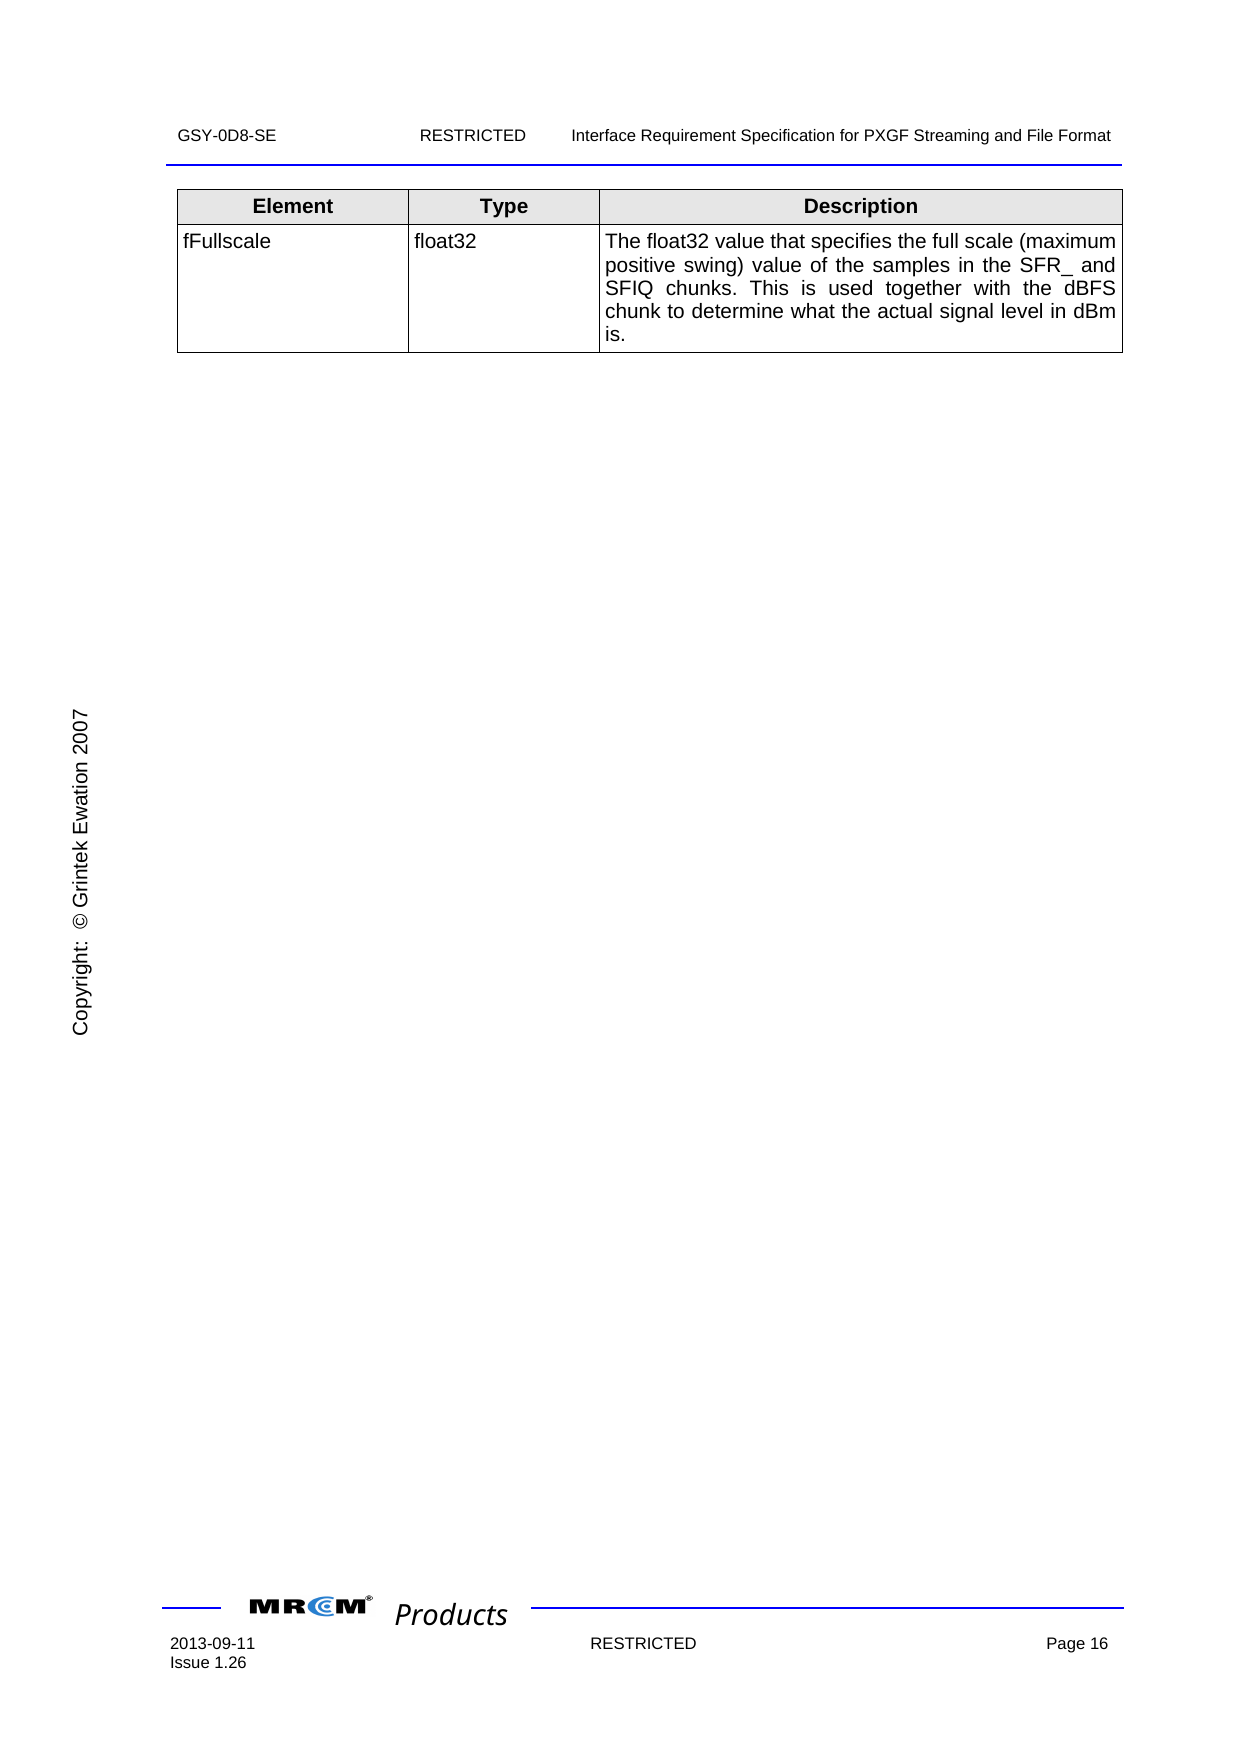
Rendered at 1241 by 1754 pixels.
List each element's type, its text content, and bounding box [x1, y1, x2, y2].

table_header Type [409, 190, 599, 224]
table_header Description [600, 190, 1122, 224]
table_cell fFullscale [178, 225, 408, 352]
table_cell The float32 value that specifies the full scale (maximum positive swing) value of the samples in the SFR_ and SFIQ chunks. This is used together with the dBFS chunk to determine what the actual signal level in dBm is. [600, 225, 1122, 352]
picture [249, 1595, 375, 1617]
table_cell float32 [409, 225, 599, 352]
table_header Element [178, 190, 408, 224]
